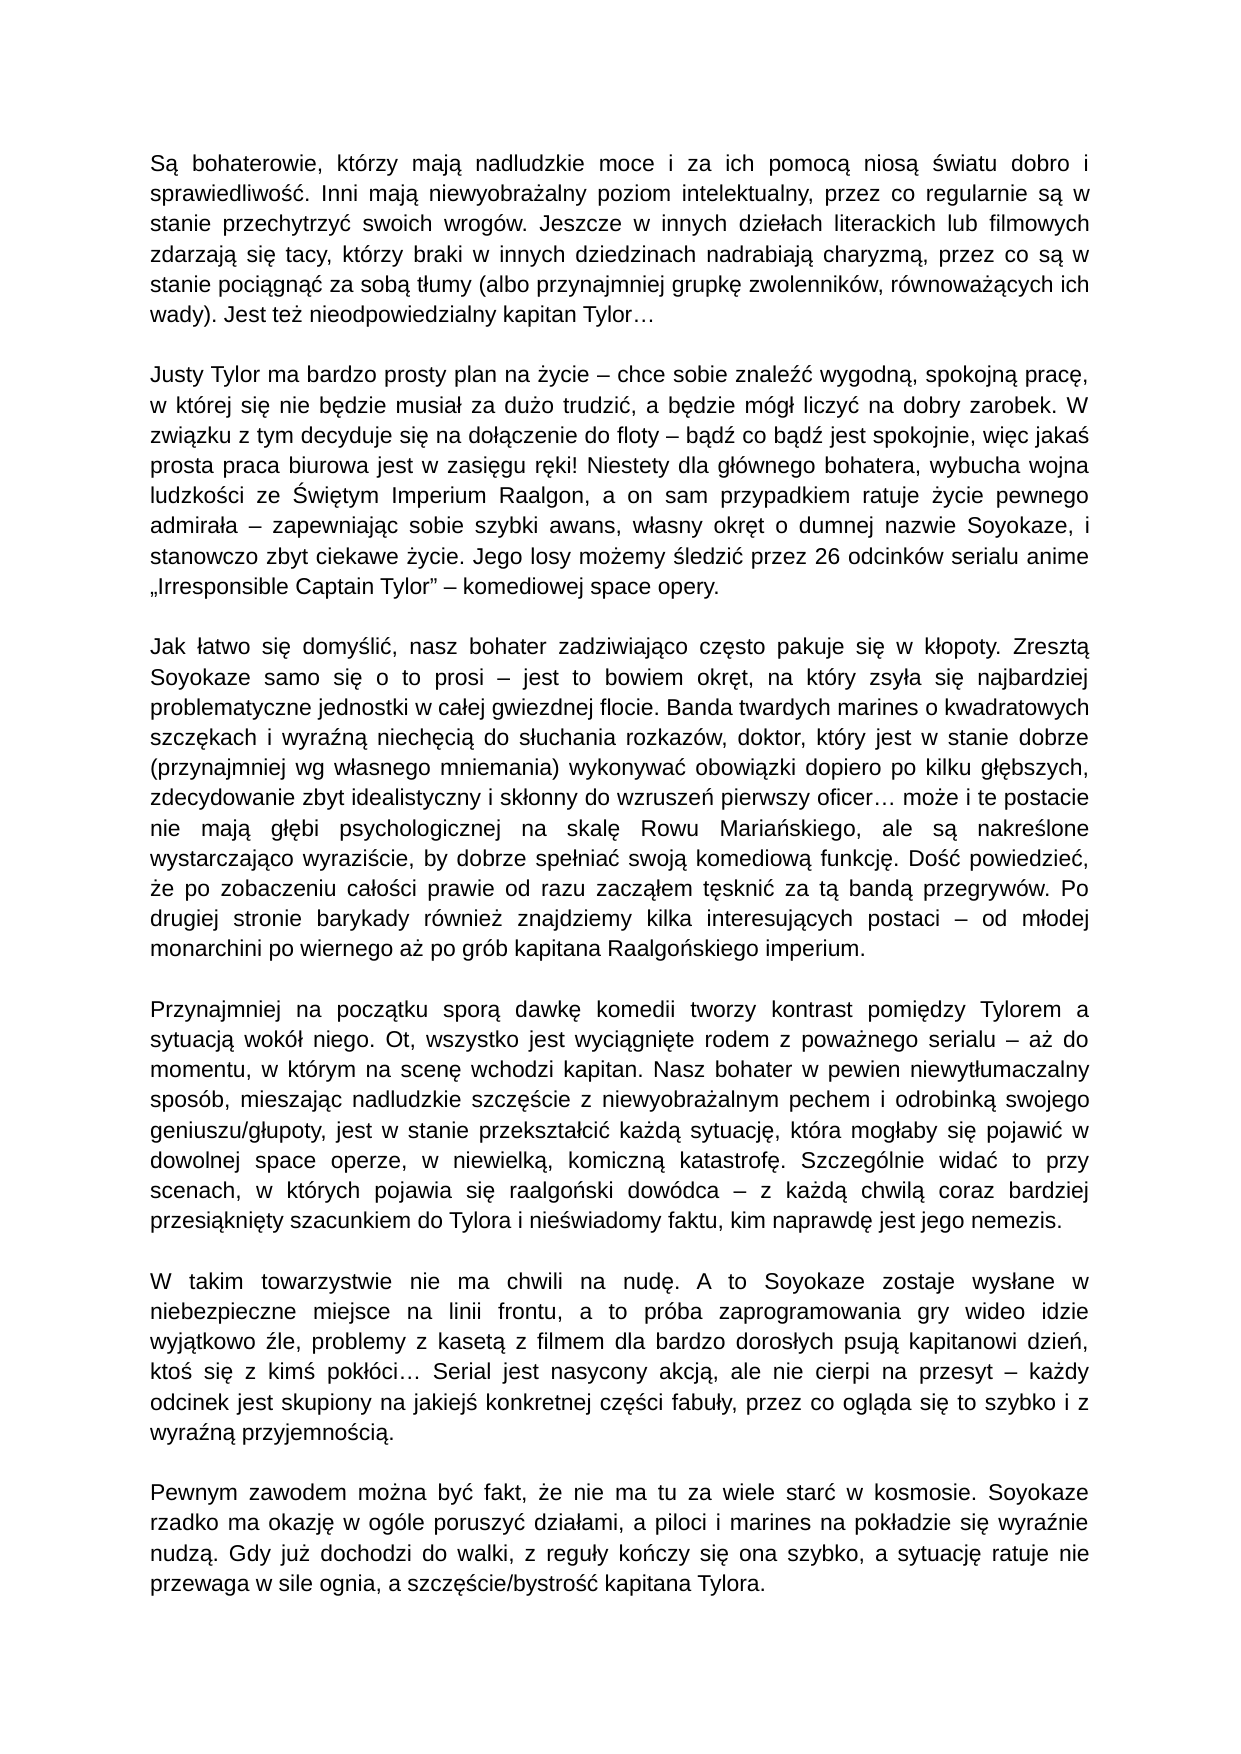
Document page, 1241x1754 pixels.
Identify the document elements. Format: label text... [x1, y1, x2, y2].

text W takim towarzystwie nie ma chwili na nudę. A to Soyokaze zostaje wysłane w niebezpieczne miejsce na linii frontu, a to próba zaprogramowania gry wideo idzie wyjątkowo źle, problemy z kasetą z filmem dla bardzo dorosłych psują kapitanowi dzień, ktoś się z kimś pokłóci… Serial jest nasycony akcją, ale nie cierpi na przesyt – każdy odcinek jest skupiony na jakiejś konkretnej części fabuły, przez co ogląda się to szybko i z wyraźną przyjemnością. [150, 1268, 1090, 1445]
text Jak łatwo się domyślić, nasz bohater zadziwiająco często pakuje się w kłopoty. Zresztą Soyokaze samo się o to prosi – jest to bowiem okręt, na który zsyła się najbardziej problematyczne jednostki w całej gwiezdnej flocie. Banda twardych marines o kwadratowych szczękach i wyraźną niechęcią do słuchania rozkazów, doktor, który jest w stanie dobrze (przynajmniej wg własnego mniemania) wykonywać obowiązki dopiero po kilku głębszych, zdecydowanie zbyt idealistyczny i skłonny do wzruszeń pierwszy oficer… może i te postacie nie mają głębi psychologicznej na skalę Rowu Mariańskiego, ale są nakreślone wystarczająco wyraziście, by dobrze spełniać swoją komediową funkcję. Dość powiedzieć, że po zobaczeniu całości prawie od razu zacząłem tęsknić za tą bandą przegrywów. Po drugiej stronie barykady również znajdziemy kilka interesujących postaci – od młodej monarchini po wiernego aż po grób kapitana Raalgońskiego imperium. [150, 633, 1090, 962]
text Justy Tylor ma bardzo prosty plan na życie – chce sobie znaleźć wygodną, spokojną pracę, w której się nie będzie musiał za dużo trudzić, a będzie mógł liczyć na dobry zarobek. W związku z tym decyduje się na dołączenie do floty – bądź co bądź jest spokojnie, więc jakaś prosta praca biurowa jest w zasięgu ręki! Niestety dla głównego bohatera, wybucha wojna ludzkości ze Świętym Imperium Raalgon, a on sam przypadkiem ratuje życie pewnego admirała – zapewniając sobie szybki awans, własny okręt o dumnej nazwie Soyokaze, i stanowczo zbyt ciekawe życie. Jego losy możemy śledzić przez 26 odcinków serialu anime „Irresponsible Captain Tylor” – komediowej space opery. [150, 361, 1090, 599]
text Pewnym zawodem można być fakt, że nie ma tu za wiele starć w kosmosie. Soyokaze rzadko ma okazję w ogóle poruszyć działami, a piloci i marines na pokładzie się wyraźnie nudzą. Gdy już dochodzi do walki, z reguły kończy się ona szybko, a sytuację ratuje nie przewaga w sile ognia, a szczęście/bystrość kapitana Tylora. [150, 1479, 1090, 1596]
text Są bohaterowie, którzy mają nadludzkie moce i za ich pomocą niosą światu dobro i sprawiedliwość. Inni mają niewyobrażalny poziom intelektualny, przez co regularnie są w stanie przechytrzyć swoich wrogów. Jeszcze w innych dziełach literackich lub filmowych zdarzają się tacy, którzy braki w innych dziedzinach nadrabiają charyzmą, przez co są w stanie pociągnąć za sobą tłumy (albo przynajmniej grupkę zwolenników, równoważących ich wady). Jest też nieodpowiedzialny kapitan Tylor… [150, 150, 1090, 327]
text Przynajmniej na początku sporą dawkę komedii tworzy kontrast pomiędzy Tylorem a sytuacją wokół niego. Ot, wszystko jest wyciągnięte rodem z poważnego serialu – aż do momentu, w którym na scenę wchodzi kapitan. Nasz bohater w pewien niewytłumaczalny sposób, mieszając nadludzkie szczęście z niewyobrażalnym pechem i odrobinką swojego geniuszu/głupoty, jest w stanie przekształcić każdą sytuację, która mogłaby się pojawić w dowolnej space operze, w niewielką, komiczną katastrofę. Szczególnie widać to przy scenach, w których pojawia się raalgoński dowódca – z każdą chwilą coraz bardziej przesiąknięty szacunkiem do Tylora i nieświadomy faktu, kim naprawdę jest jego nemezis. [150, 996, 1090, 1234]
